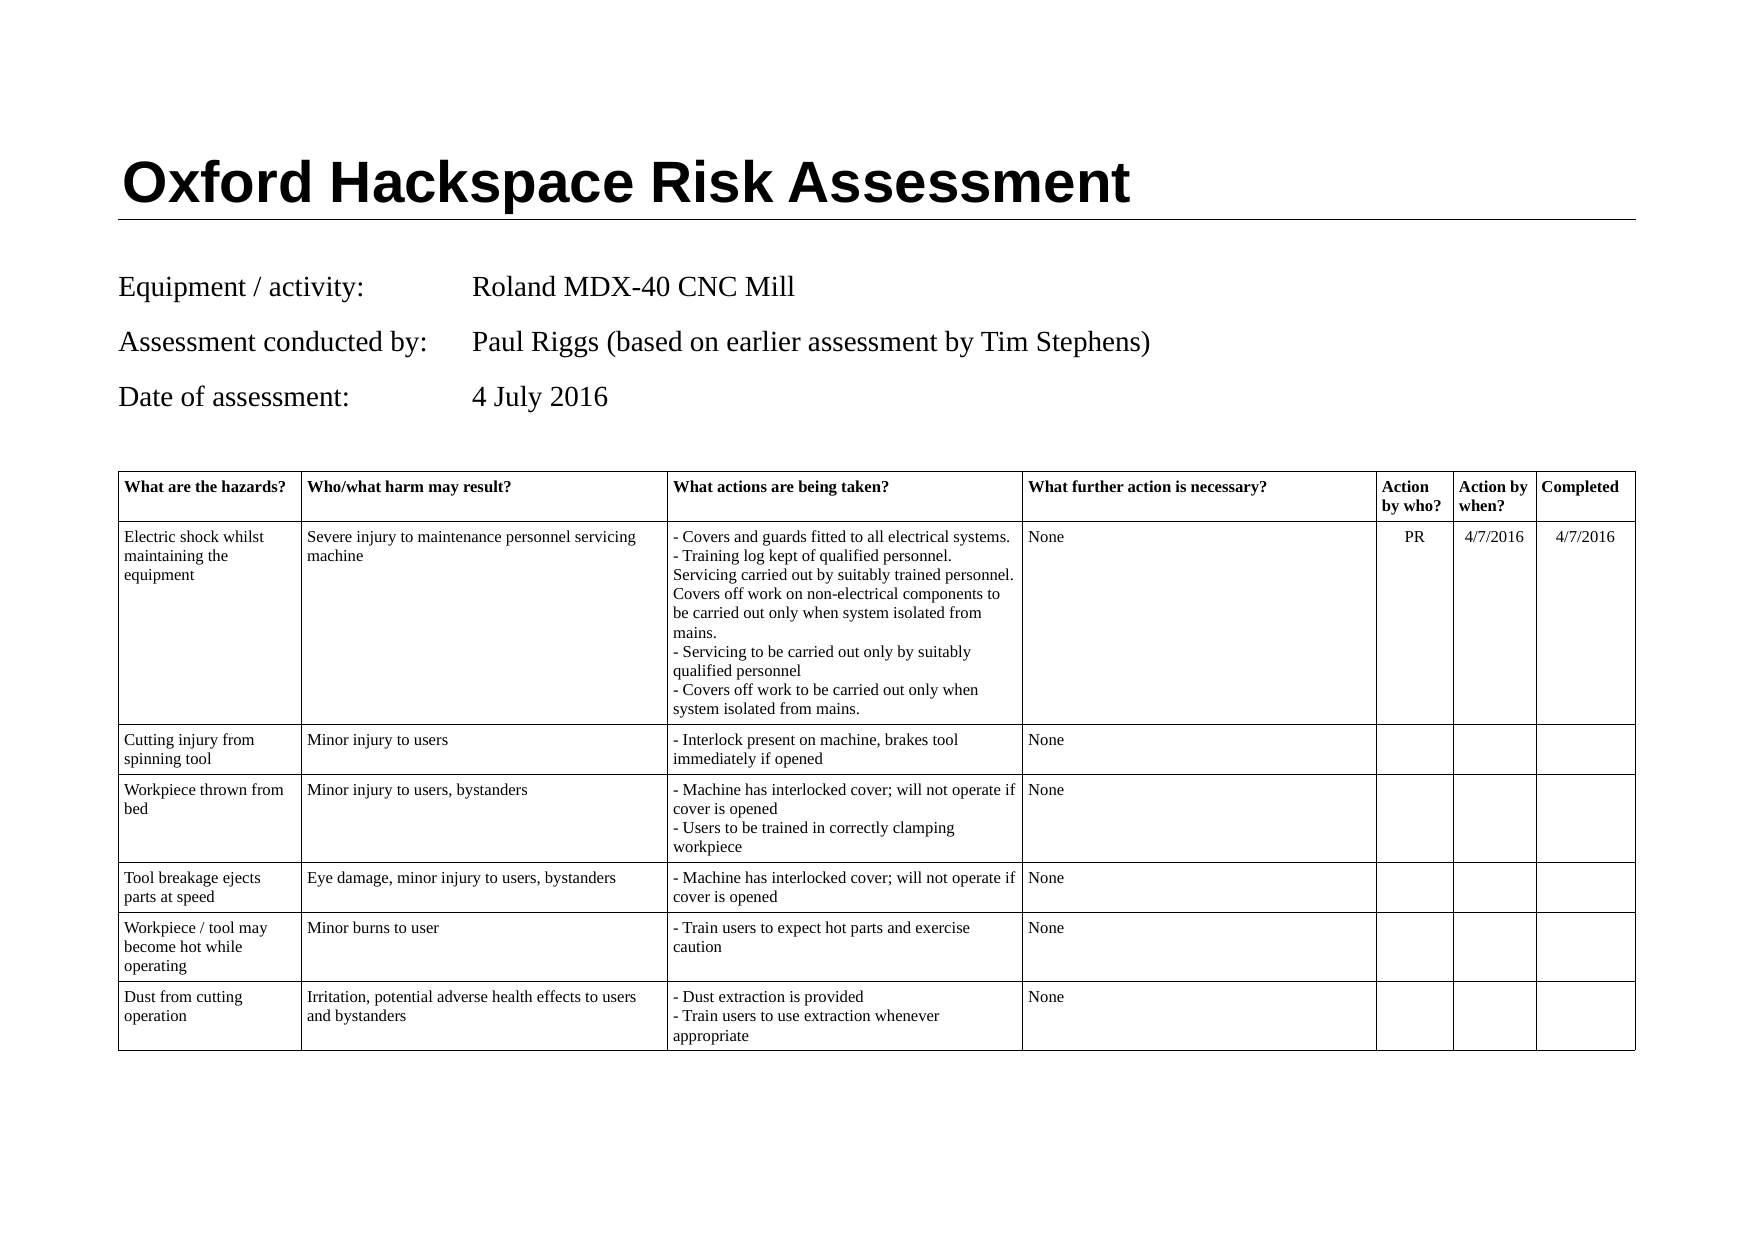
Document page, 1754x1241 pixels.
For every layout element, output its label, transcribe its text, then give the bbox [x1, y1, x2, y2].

table_cell [1537, 725, 1635, 774]
table_header What are the hazards? [119, 472, 301, 521]
table_cell [1377, 863, 1453, 912]
table_cell Workpiece / tool may become hot while operating [119, 913, 301, 981]
table_cell [1454, 863, 1536, 912]
table_header Who/what harm may result? [302, 472, 667, 521]
table_cell - Train users to expect hot parts and exercise caution [668, 913, 1022, 981]
table_cell [1377, 913, 1453, 981]
text Assessment conducted by: Paul Riggs (based on earlier assessment by Tim Stephens) [118, 324, 1636, 357]
table_cell None [1023, 775, 1376, 862]
table_cell None [1023, 863, 1376, 912]
table_cell [1454, 982, 1536, 1050]
table_cell Electric shock whilst maintaining the equipment [119, 522, 301, 724]
table_cell - Covers and guards fitted to all electrical systems. - Training log kept of qualified personnel. Servicing carried out by suitably trained personnel. Covers off work on non-electrical components to be carried out only when system isolated from mains. - Servicing to be carried out only by suitably qualified personnel - Covers off work to be carried out only when system isolated from mains. [668, 522, 1022, 724]
table_cell Eye damage, minor injury to users, bystanders [302, 863, 667, 912]
table_cell Irritation, potential adverse health effects to users and bystanders [302, 982, 667, 1050]
table_cell Minor injury to users, bystanders [302, 775, 667, 862]
table_header Action by when? [1454, 472, 1536, 521]
table_cell Cutting injury from spinning tool [119, 725, 301, 774]
table_cell [1537, 913, 1635, 981]
table_cell None [1023, 522, 1376, 724]
table_cell [1537, 982, 1635, 1050]
table_cell Minor burns to user [302, 913, 667, 981]
table_cell [1454, 913, 1536, 981]
table_cell Severe injury to maintenance personnel servicing machine [302, 522, 667, 724]
table_cell - Machine has interlocked cover; will not operate if cover is opened [668, 863, 1022, 912]
text Equipment / activity: Roland MDX-40 CNC Mill [118, 269, 1636, 303]
table_header What actions are being taken? [668, 472, 1022, 521]
table_cell [1454, 725, 1536, 774]
table_cell Minor injury to users [302, 725, 667, 774]
table_cell [1537, 863, 1635, 912]
text Date of assessment: 4 July 2016 [118, 379, 1636, 412]
table_cell Tool breakage ejects parts at speed [119, 863, 301, 912]
table_cell 4/7/2016 [1537, 522, 1635, 724]
table_cell Dust from cutting operation [119, 982, 301, 1050]
table_header Action by who? [1377, 472, 1453, 521]
table_cell None [1023, 982, 1376, 1050]
table_cell [1377, 775, 1453, 862]
table_cell 4/7/2016 [1454, 522, 1536, 724]
table_cell - Dust extraction is provided - Train users to use extraction whenever appropriate [668, 982, 1022, 1050]
table_cell [1454, 775, 1536, 862]
title Oxford Hackspace Risk Assessment [118, 143, 1636, 219]
table_cell [1377, 725, 1453, 774]
table_cell PR [1377, 522, 1453, 724]
table_cell - Machine has interlocked cover; will not operate if cover is opened - Users to be trained in correctly clamping workpiece [668, 775, 1022, 862]
table_cell [1377, 982, 1453, 1050]
table_cell - Interlock present on machine, brakes tool immediately if opened [668, 725, 1022, 774]
table_cell None [1023, 725, 1376, 774]
table_cell Workpiece thrown from bed [119, 775, 301, 862]
table_cell [1537, 775, 1635, 862]
table_header Completed [1537, 472, 1635, 521]
table_cell None [1023, 913, 1376, 981]
table_header What further action is necessary? [1023, 472, 1376, 521]
